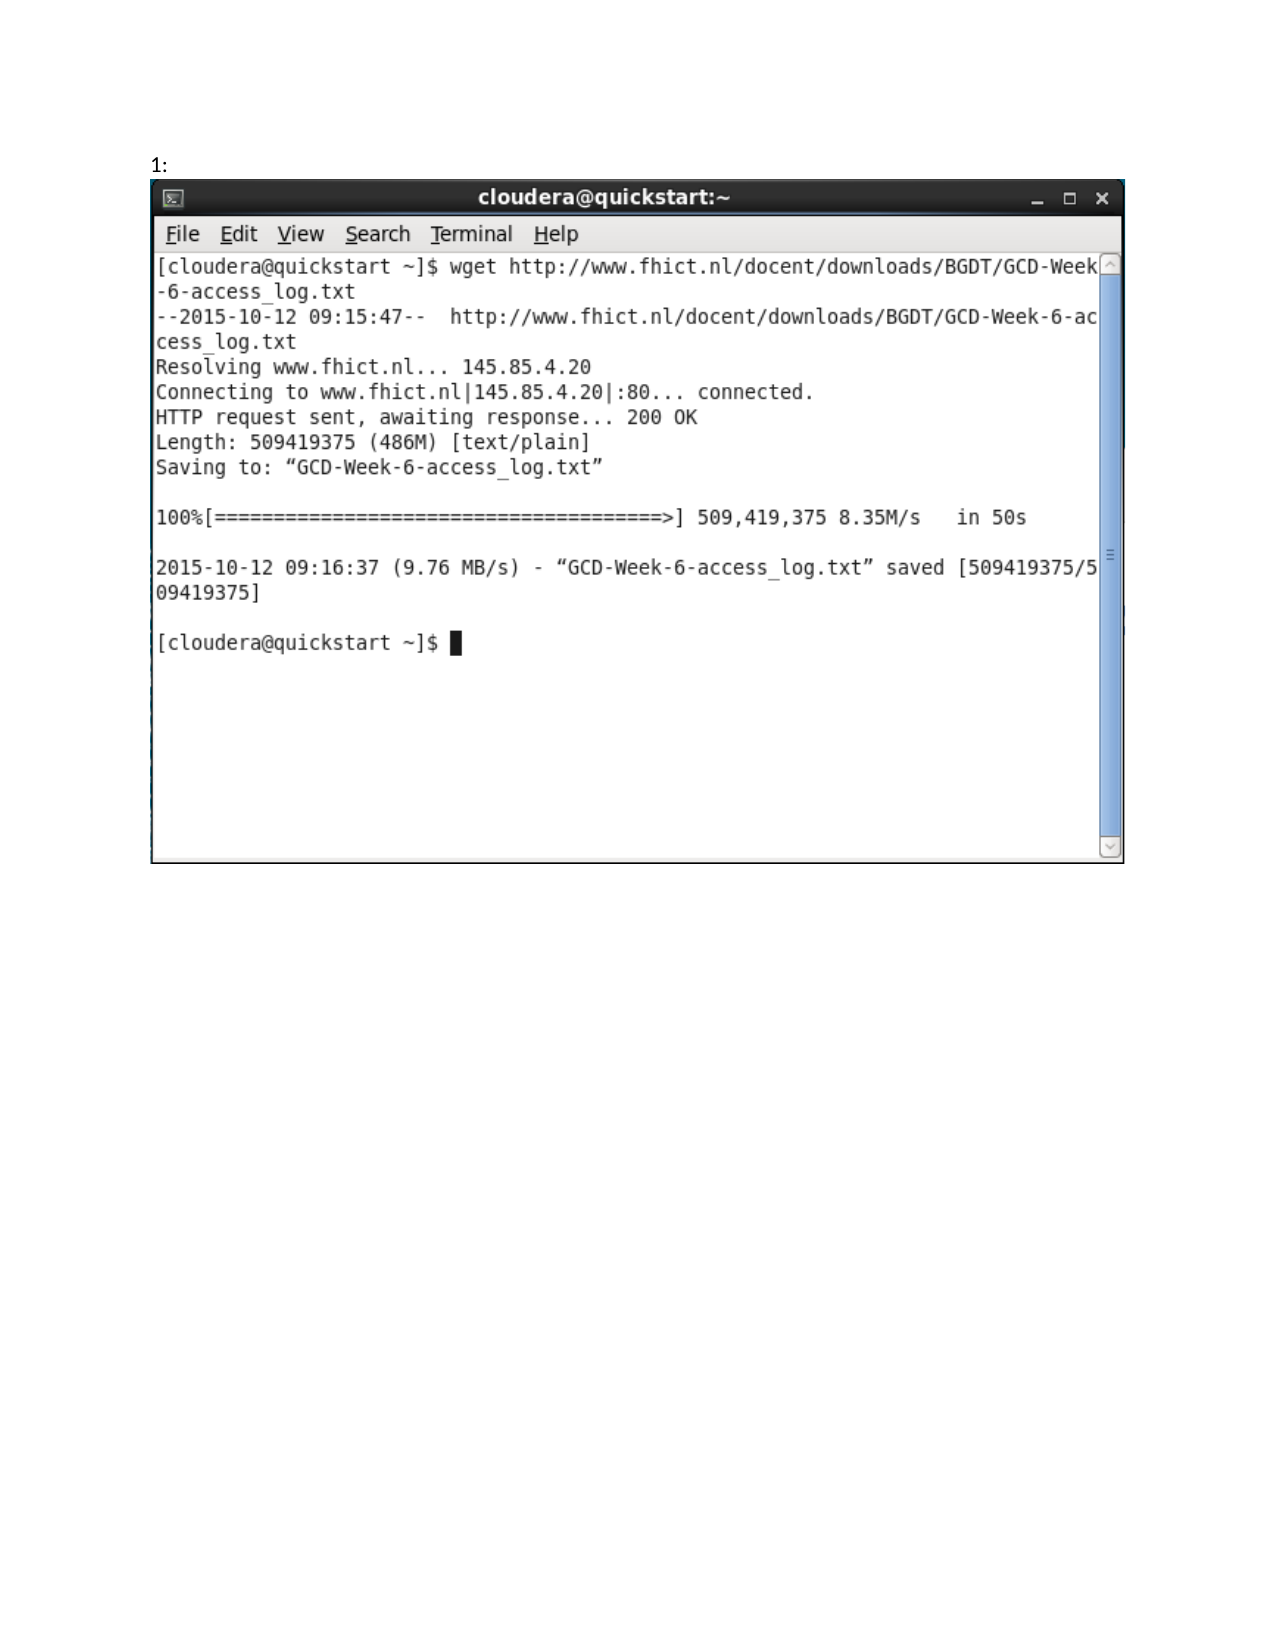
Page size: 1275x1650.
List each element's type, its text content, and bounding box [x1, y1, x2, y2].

text 1: [150, 150, 1125, 179]
